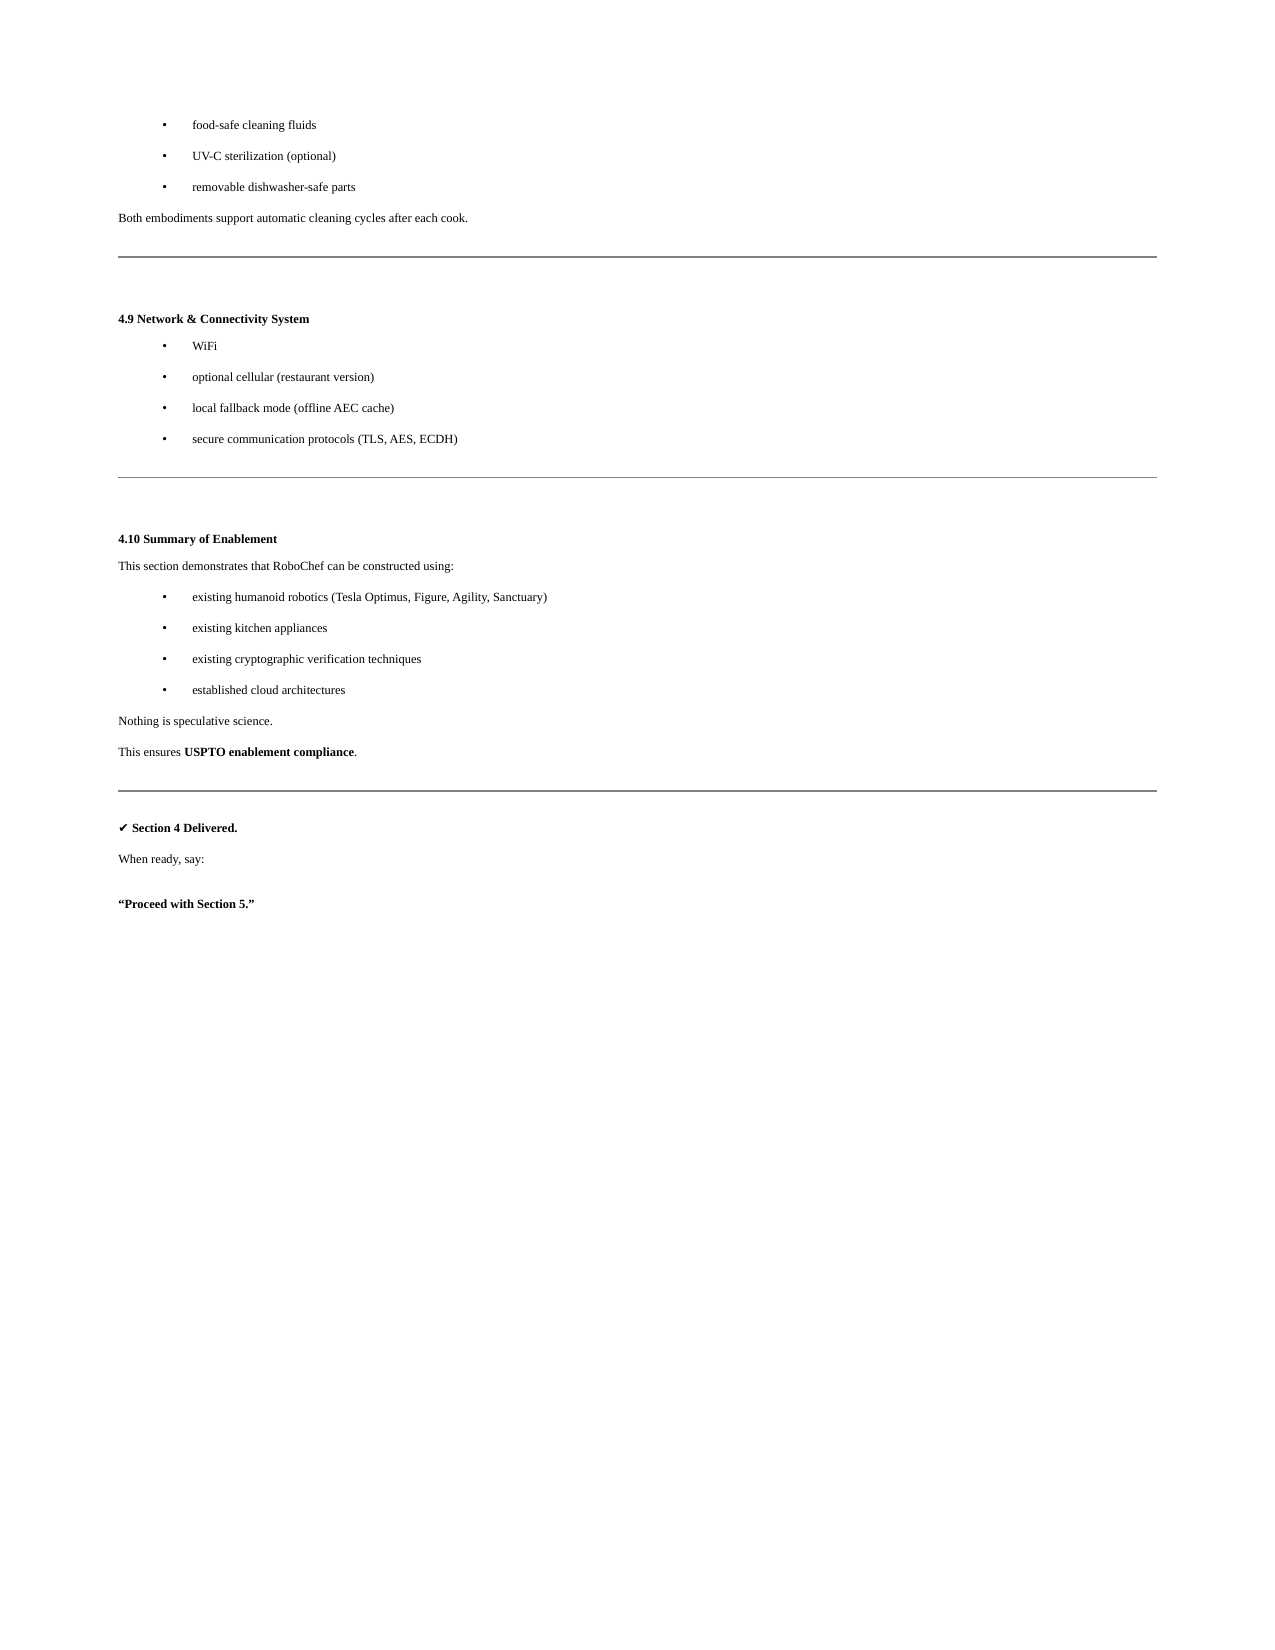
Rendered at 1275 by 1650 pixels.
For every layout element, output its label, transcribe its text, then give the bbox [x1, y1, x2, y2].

text Both embodiments support automatic cleaning cycles after each cook. [118, 211, 1157, 226]
list removable dishwasher-safe parts [162, 180, 1157, 194]
list established cloud architectures [162, 683, 1157, 697]
list secure communication protocols (TLS, AES, ECDH) [162, 432, 1157, 446]
text When ready, say: [118, 851, 1157, 866]
list optional cellular (restaurant version) [162, 369, 1157, 384]
text Nothing is speculative science. [118, 714, 1157, 728]
subtitle 4.9 Network & Connectivity System [118, 312, 1157, 326]
subtitle 4.10 Summary of Enablement [118, 532, 1157, 546]
list food-safe cleaning fluids [162, 118, 1157, 132]
text This section demonstrates that RoboChef can be constructed using: [118, 559, 1157, 573]
list existing humanoid robotics (Tesla Optimus, Figure, Agility, Sanctuary) [162, 590, 1157, 604]
text ✔️ Section 4 Delivered. [118, 820, 1157, 835]
list existing kitchen appliances [162, 621, 1157, 635]
list WiFi [162, 338, 1157, 353]
list local fallback mode (offline AEC cache) [162, 401, 1157, 415]
list existing cryptographic verification techniques [162, 652, 1157, 666]
text This ensures USPTO enablement compliance. [118, 745, 1157, 759]
subtitle “Proceed with Section 5.” [118, 897, 1157, 911]
list UV-C sterilization (optional) [162, 149, 1157, 163]
